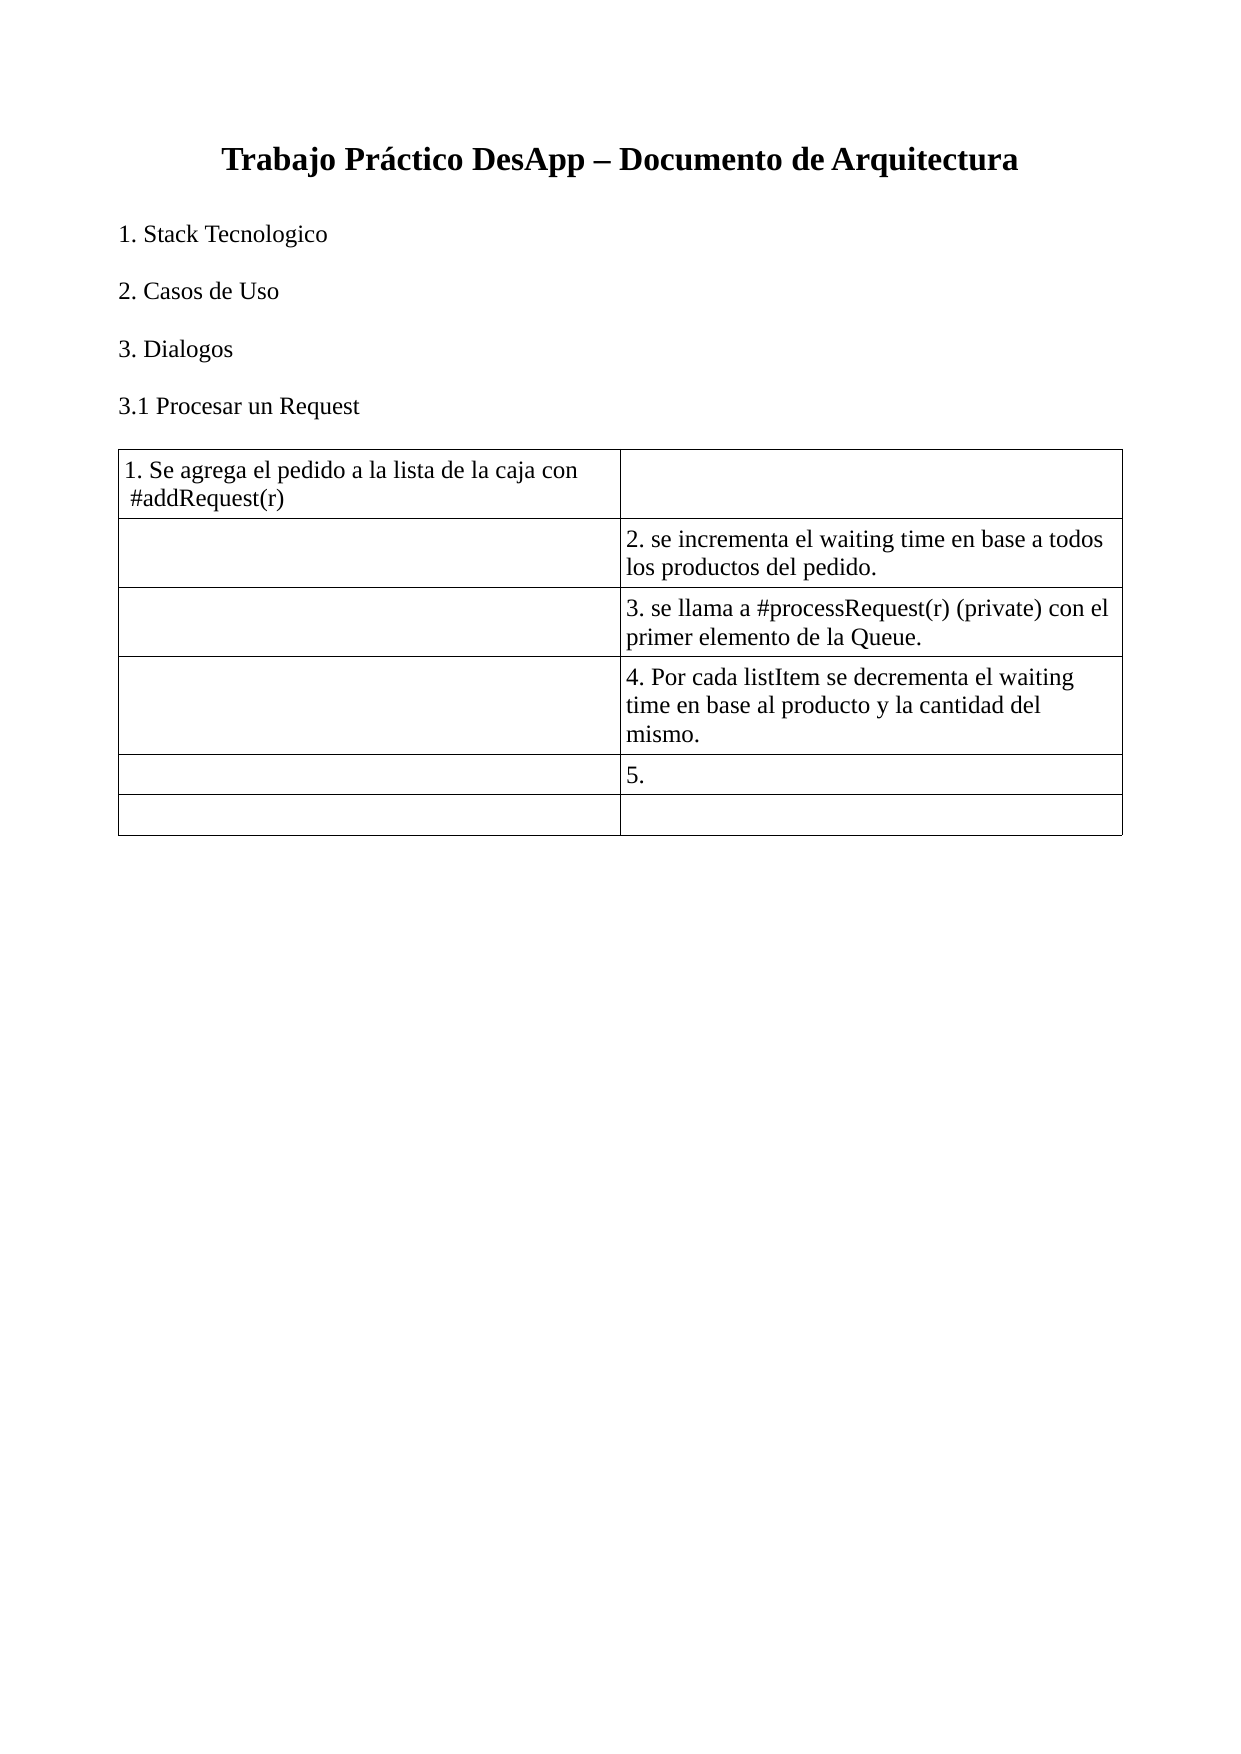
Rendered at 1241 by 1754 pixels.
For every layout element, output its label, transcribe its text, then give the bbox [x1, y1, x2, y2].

table_header [621, 450, 1122, 518]
table_cell [119, 795, 620, 834]
table_cell 3. se llama a #processRequest(r) (private) con el primer elemento de la Queue. [621, 588, 1122, 656]
table_cell [119, 755, 620, 794]
text 2. Casos de Uso [118, 276, 1122, 305]
text 1. Stack Tecnologico [118, 219, 1122, 248]
table_cell 5. [621, 755, 1122, 794]
table_cell [119, 588, 620, 656]
table_cell [119, 657, 620, 754]
text 3.1 Procesar un Request [118, 391, 1122, 420]
text 3. Dialogos [118, 334, 1122, 363]
subtitle Trabajo Práctico DesApp – Documento de Arquitectura [118, 139, 1122, 178]
table_cell 4. Por cada listItem se decrementa el waiting time en base al producto y la cantidad del mismo. [621, 657, 1122, 754]
table_header 1. Se agrega el pedido a la lista de la caja con #addRequest(r) [119, 450, 620, 518]
table_cell 2. se incrementa el waiting time en base a todos los productos del pedido. [621, 519, 1122, 587]
table_cell [119, 519, 620, 587]
table_cell [621, 795, 1122, 834]
